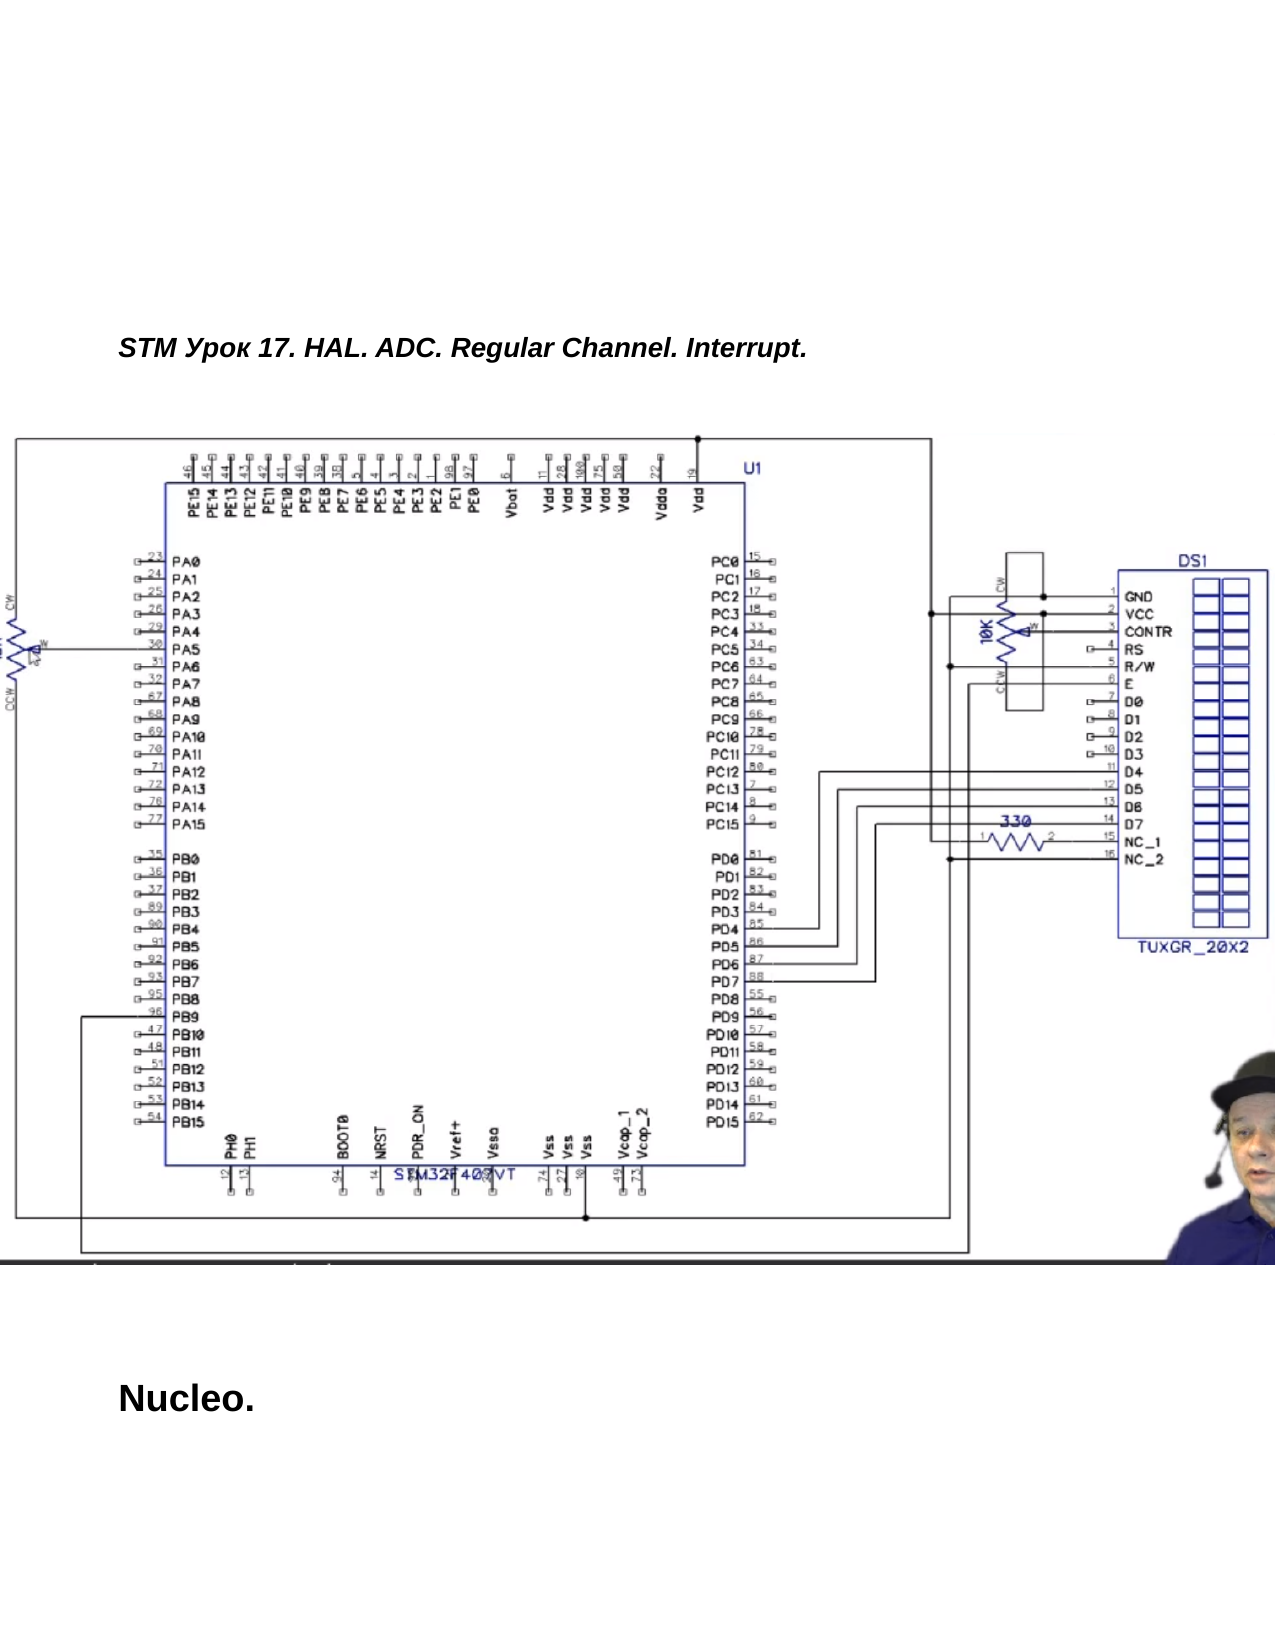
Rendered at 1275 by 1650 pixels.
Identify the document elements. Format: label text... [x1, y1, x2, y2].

subtitle STM Урок 17. HAL. ADC. Regular Channel. Interrupt. [118, 332, 1157, 364]
picture [0, 433, 1275, 1265]
subtitle Nucleo. [118, 1376, 1157, 1420]
